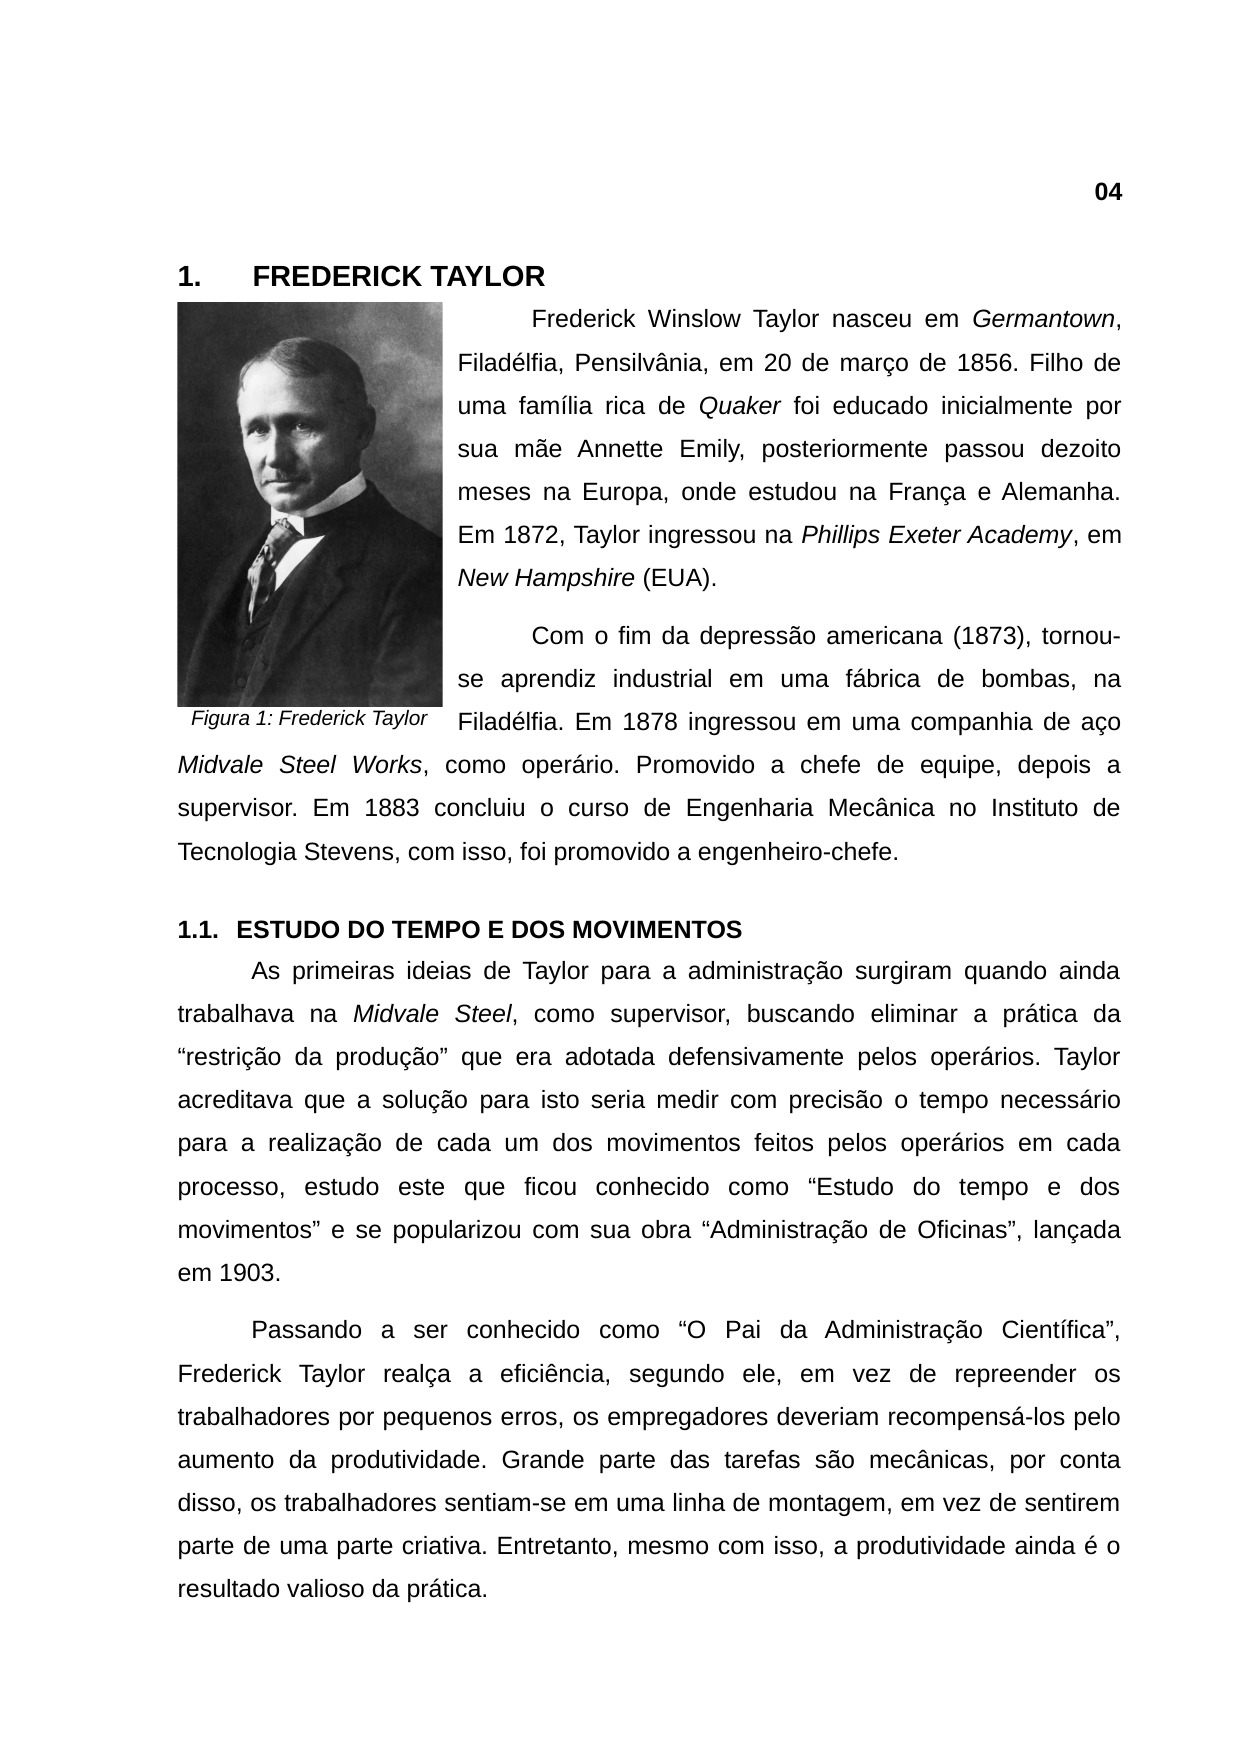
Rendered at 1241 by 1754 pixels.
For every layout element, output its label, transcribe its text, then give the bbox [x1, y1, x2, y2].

text Frederick Winslow Taylor nasceu em Germantown, Filadélfia, Pensilvânia, em 20 de março de 1856. Filho de uma família rica de Quaker foi educado inicialmente por sua mãe Annette Emily, posteriormente passou dezoito meses na Europa, onde estudou na França e Alemanha. Em 1872, Taylor ingressou na Phillips Exeter Academy, em New Hampshire (EUA). [177, 304, 1122, 733]
text Passando a ser conhecido como “O Pai da Administração Científica”, Frederick Taylor realça a eficiência, segundo ele, em vez de repreender os trabalhadores por pequenos erros, os empregadores deveriam recompensá-los pelo aumento da produtividade. Grande parte das tarefas são mecânicas, por conta disso, os trabalhadores sentiam-se em uma linha de montagem, em vez de sentirem parte de uma parte criativa. Entretanto, mesmo com isso, a produtividade ainda é o resultado valioso da prática. [177, 1316, 1122, 1603]
text Com o fim da depressão americana (1873), tornou-se aprendiz industrial em uma fábrica de bombas, na Filadélfia. Em 1878 ingressou em uma companhia de aço Midvale Steel Works, como operário. Promovido a chefe de equipe, depois a supervisor. Em 1883 concluiu o curso de Engenharia Mecânica no Instituto de Tecnologia Stevens, com isso, foi promovido a engenheiro-chefe. [177, 621, 1122, 865]
text Figura 1: Frederick Taylor [177, 707, 443, 730]
text As primeiras ideias de Taylor para a administração surgiram quando ainda trabalhava na Midvale Steel, como supervisor, buscando eliminar a prática da “restrição da produção” que era adotada defensivamente pelos operários. Taylor acreditava que a solução para isto seria medir com precisão o tempo necessário para a realização de cada um dos movimentos feitos pelos operários em cada processo, estudo este que ficou conhecido como “Estudo do tempo e dos movimentos” e se popularizou com sua obra “Administração de Oficinas”, lançada em 1903. [177, 956, 1122, 1287]
subtitle Estudo do tempo e dos movimentos [177, 915, 1122, 943]
subtitle FREDERICK TAYLOR [177, 259, 1122, 293]
picture [177, 302, 443, 707]
